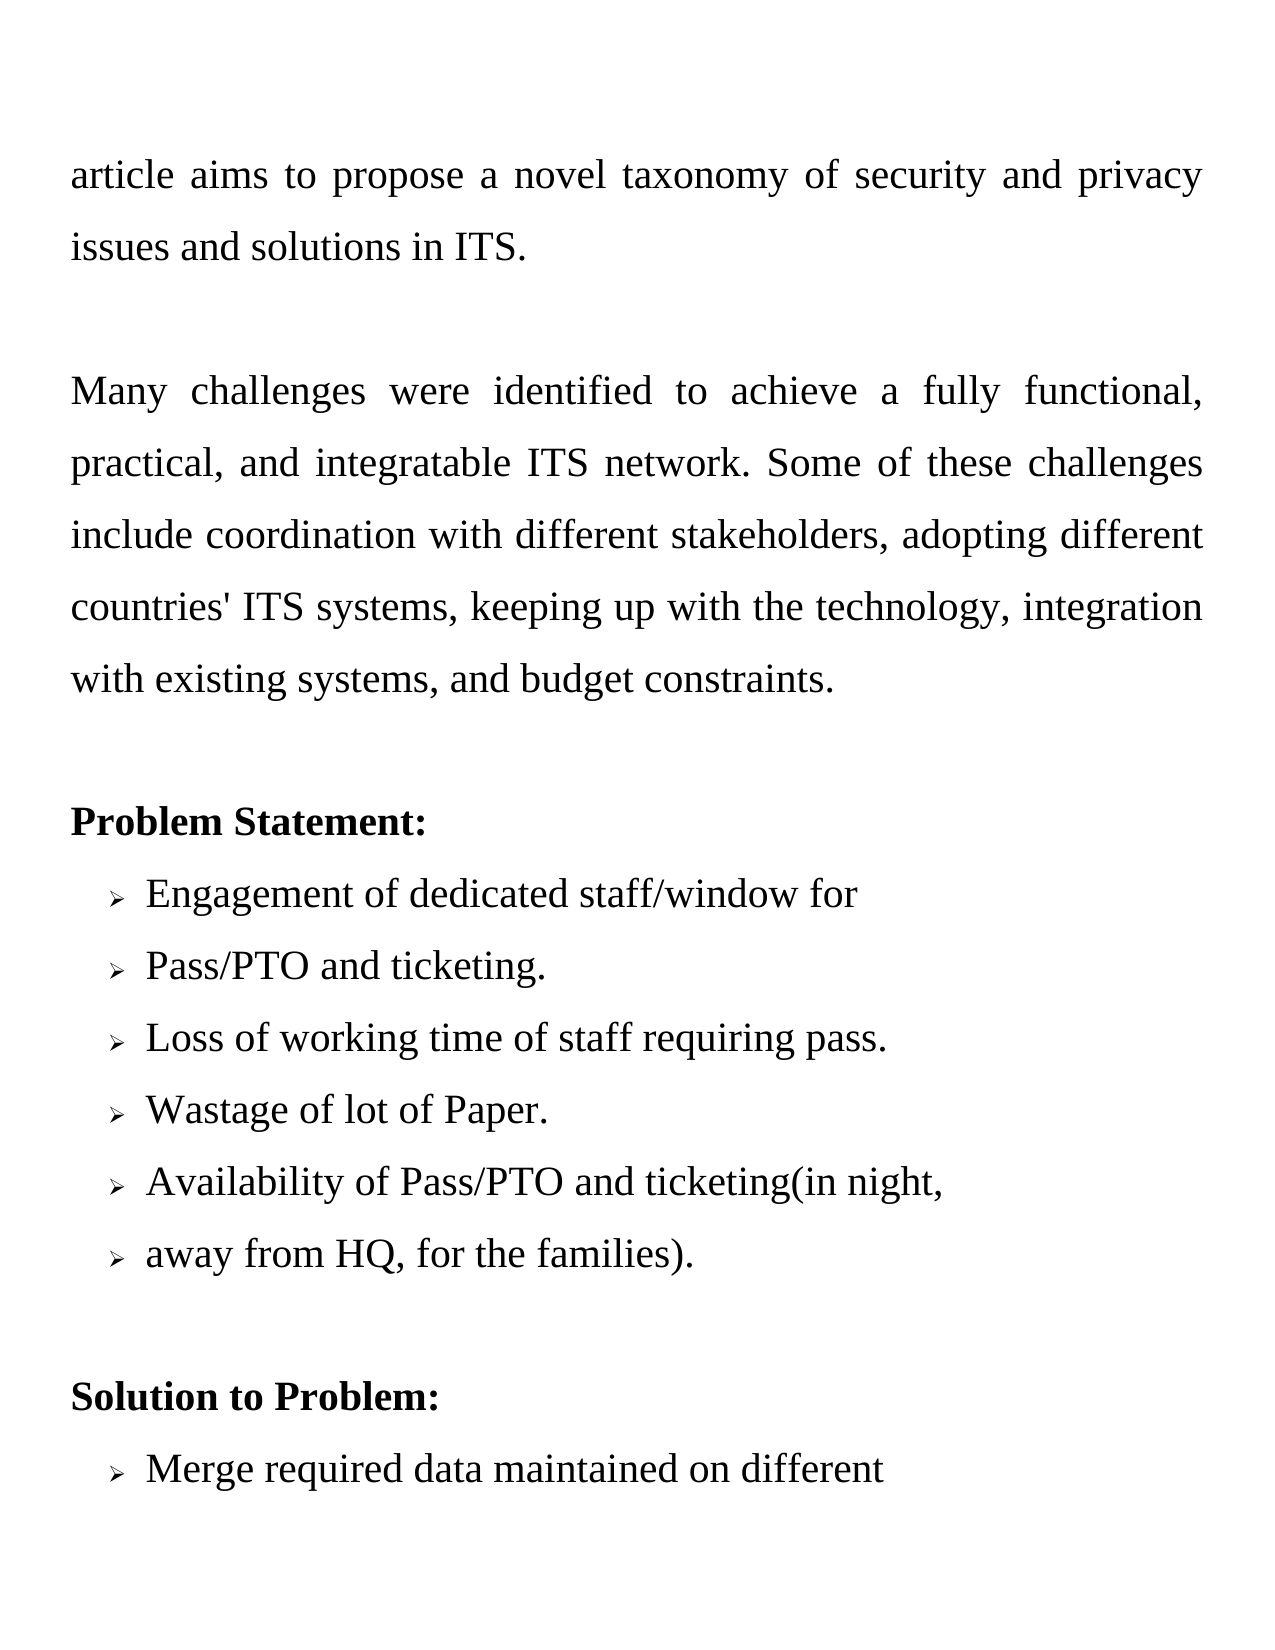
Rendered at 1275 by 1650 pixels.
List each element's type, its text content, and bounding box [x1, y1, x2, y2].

text Many challenges were identified to achieve a fully functional, practical, and integratable ITS network. Some of these challenges include coordination with different stakeholders, adopting different countries' ITS systems, keeping up with the technology, integration with existing systems, and budget constraints. [70, 366, 1205, 701]
list Availability of Pass/PTO and ticketing(in night, [108, 1156, 1205, 1204]
text Problem Statement: [70, 797, 1205, 845]
list away from HQ, for the families). [108, 1228, 1205, 1276]
list Engagement of dedicated staff/window for [108, 869, 1205, 917]
list Loss of working time of staff requiring pass. [108, 1012, 1205, 1060]
list Wastage of lot of Paper. [108, 1084, 1205, 1132]
list Pass/PTO and ticketing. [108, 941, 1205, 988]
text article aims to propose a novel taxonomy of security and privacy issues and solutions in ITS. [70, 150, 1205, 270]
text Solution to Problem: [70, 1372, 1205, 1420]
list Merge required data maintained on different [108, 1444, 1205, 1492]
